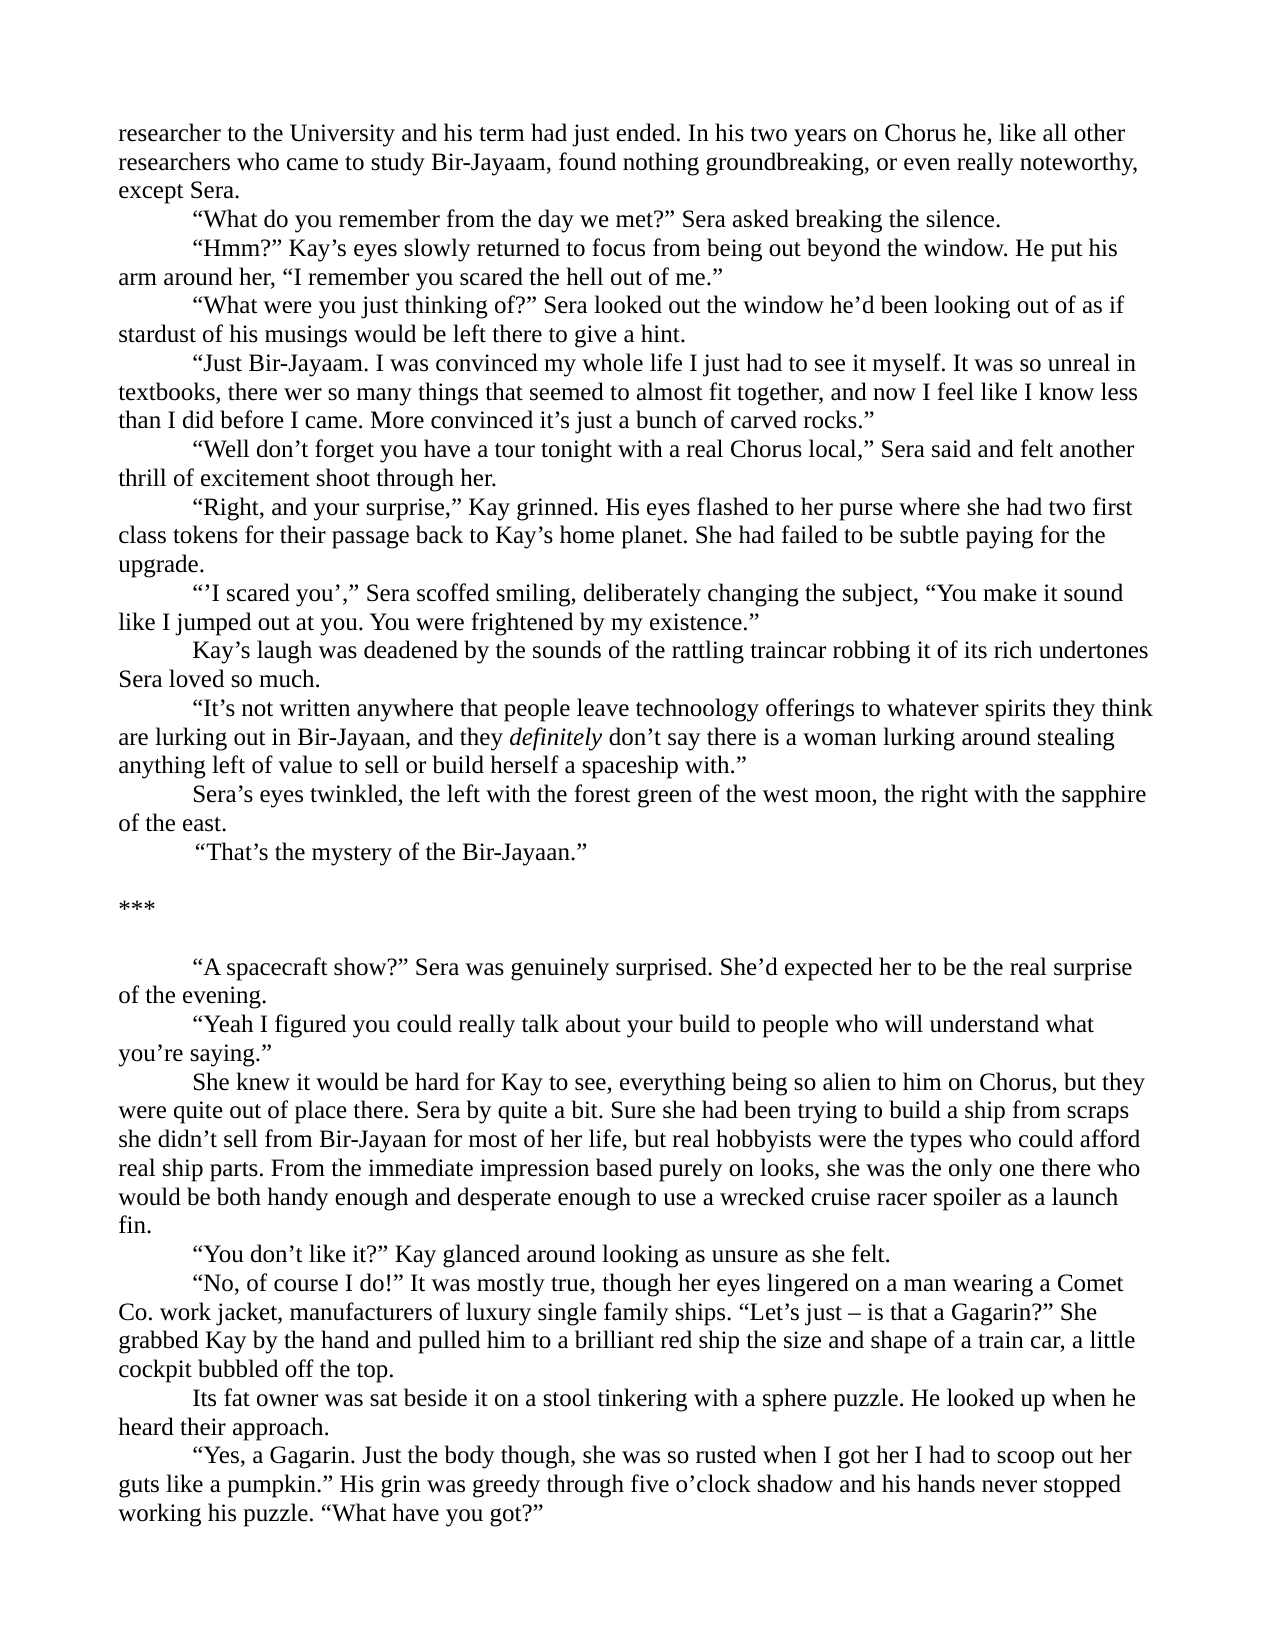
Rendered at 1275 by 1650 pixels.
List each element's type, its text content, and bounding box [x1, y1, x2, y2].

text “Just Bir-Jayaam. I was convinced my whole life I just had to see it myself. It was so unreal in textbooks, there wer so many things that seemed to almost fit together, and now I feel like I know less than I did before I came. More convinced it’s just a bunch of carved rocks.” [118, 348, 1157, 434]
text Its fat owner was sat beside it on a stool tinkering with a sphere puzzle. He looked up when he heard their approach. [118, 1383, 1157, 1441]
text “You don’t like it?” Kay glanced around looking as unsure as she felt. [118, 1239, 1157, 1268]
text “What were you just thinking of?” Sera looked out the window he’d been looking out of as if stardust of his musings would be left there to give a hint. [118, 291, 1157, 348]
text “No, of course I do!” It was mostly true, though her eyes lingered on a man wearing a Comet Co. work jacket, manufacturers of luxury single family ships. “Let’s just – is that a Gagarin?” She grabbed Kay by the hand and pulled him to a brilliant red ship the size and shape of a train car, a little cockpit bubbled off the top. [118, 1268, 1157, 1383]
text “Right, and your surprise,” Kay grinned. His eyes flashed to her purse where she had two first class tokens for their passage back to Kay’s home planet. She had failed to be subtle paying for the upgrade. [118, 492, 1157, 578]
text “It’s not written anywhere that people leave technoology offerings to whatever spirits they think are lurking out in Bir-Jayaan, and they definitely don’t say there is a woman lurking around stealing anything left of value to sell or build herself a spaceship with.” [118, 693, 1157, 779]
text “That’s the mystery of the Bir-Jayaan.” [118, 837, 1157, 866]
text “What do you remember from the day we met?” Sera asked breaking the silence. [118, 204, 1157, 233]
text *** [118, 894, 1157, 923]
text Kay’s laugh was deadened by the sounds of the rattling traincar robbing it of its rich undertones Sera loved so much. [118, 636, 1157, 693]
text “Well don’t forget you have a tour tonight with a real Chorus local,” Sera said and felt another thrill of excitement shoot through her. [118, 434, 1157, 492]
text Sera’s eyes twinkled, the left with the forest green of the west moon, the right with the sapphire of the east. [118, 779, 1157, 837]
text researcher to the University and his term had just ended. In his two years on Chorus he, like all other researchers who came to study Bir-Jayaam, found nothing groundbreaking, or even really noteworthy, except Sera. [118, 118, 1157, 204]
text “’I scared you’,” Sera scoffed smiling, deliberately changing the subject, “You make it sound like I jumped out at you. You were frightened by my existence.” [118, 578, 1157, 636]
text “Yeah I figured you could really talk about your build to people who will understand what you’re saying.” [118, 1009, 1157, 1067]
text “A spacecraft show?” Sera was genuinely surprised. She’d expected her to be the real surprise of the evening. [118, 952, 1157, 1009]
text She knew it would be hard for Kay to see, everything being so alien to him on Chorus, but they were quite out of place there. Sera by quite a bit. Sure she had been trying to build a ship from scraps she didn’t sell from Bir-Jayaan for most of her life, but real hobbyists were the types who could afford real ship parts. From the immediate impression based purely on looks, she was the only one there who would be both handy enough and desperate enough to use a wrecked cruise racer spoiler as a launch fin. [118, 1067, 1157, 1239]
text “Hmm?” Kay’s eyes slowly returned to focus from being out beyond the window. He put his arm around her, “I remember you scared the hell out of me.” [118, 233, 1157, 291]
text “Yes, a Gagarin. Just the body though, she was so rusted when I got her I had to scoop out her guts like a pumpkin.” His grin was greedy through five o’clock shadow and his hands never stopped working his puzzle. “What have you got?” [118, 1441, 1157, 1527]
